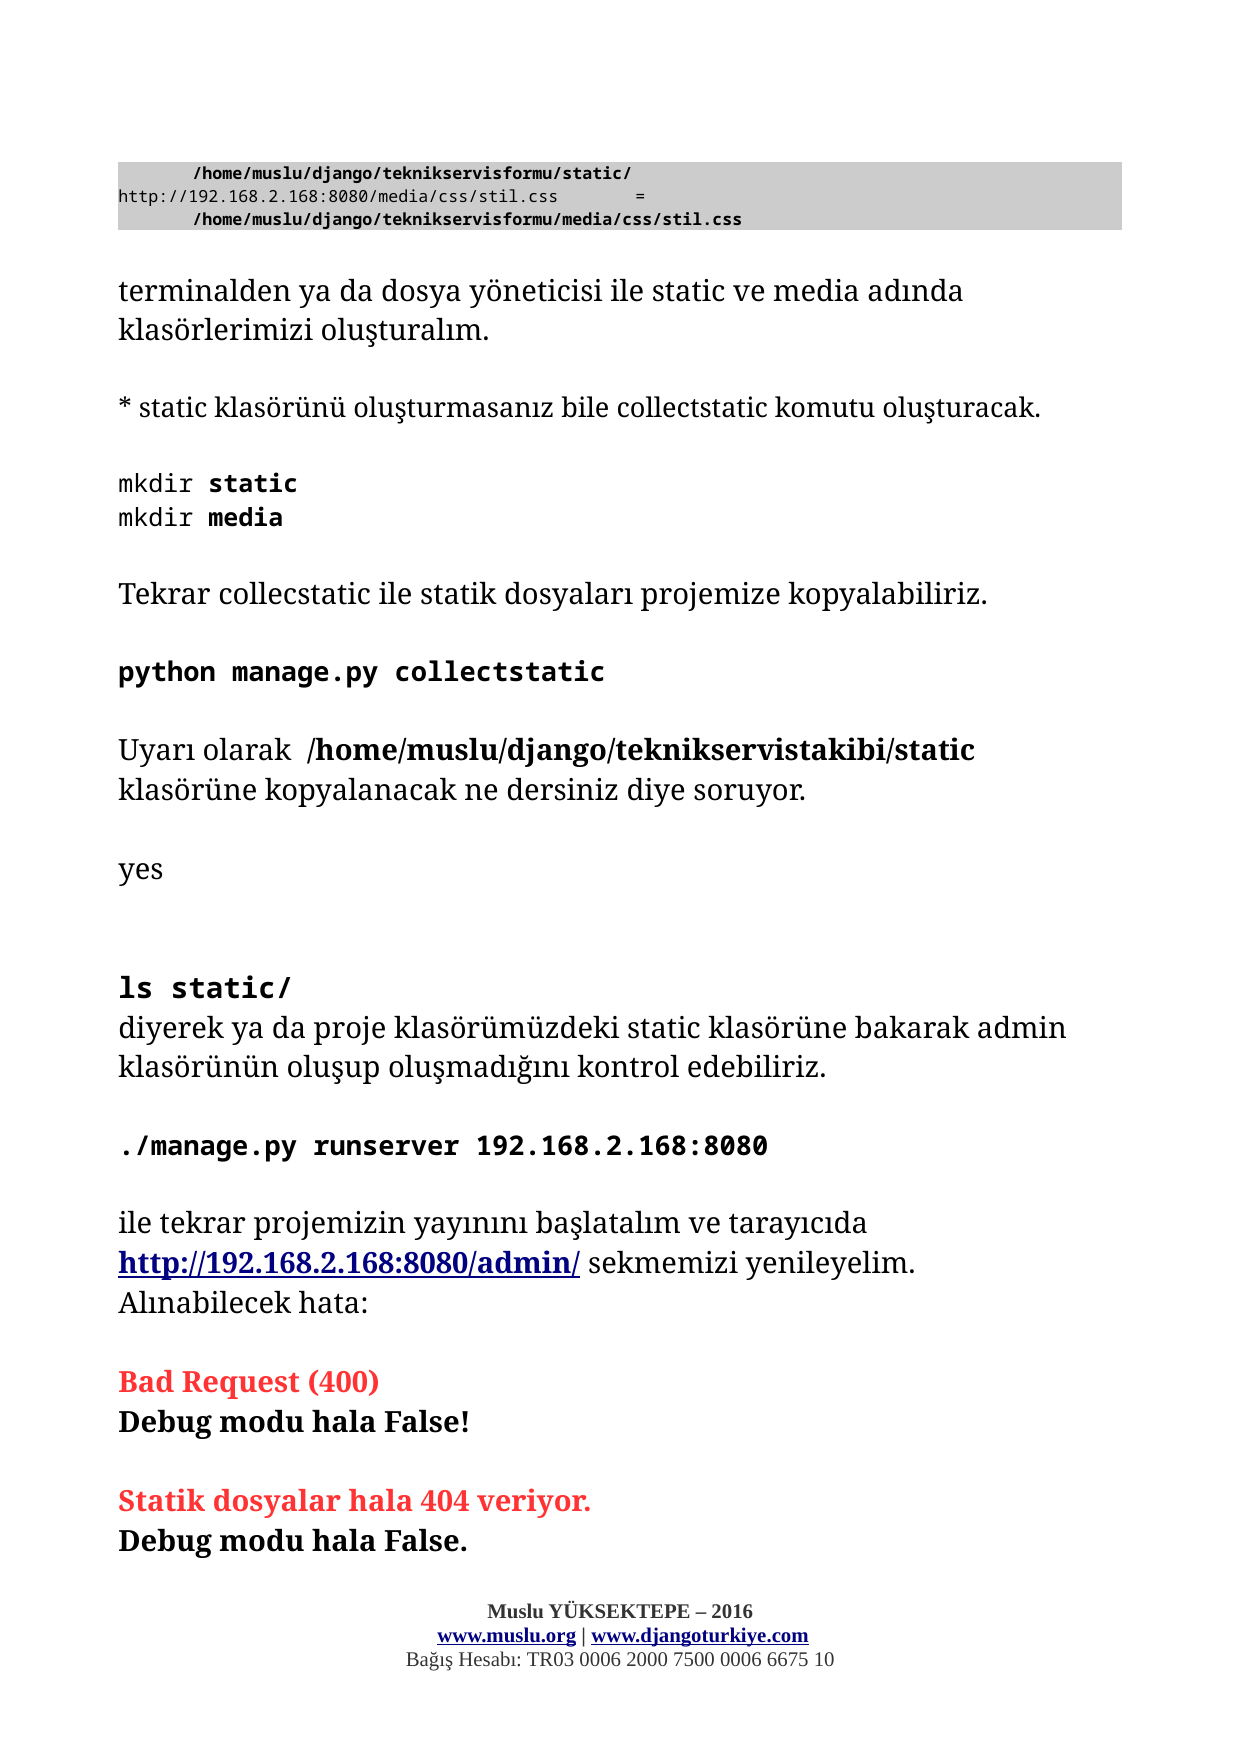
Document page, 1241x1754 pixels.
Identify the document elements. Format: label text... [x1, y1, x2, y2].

text mkdir media [118, 499, 1122, 533]
text Alınabilecek hata: [118, 1282, 1122, 1322]
text ./manage.py runserver 192.168.2.168:8080 [118, 1126, 1122, 1163]
text diyerek ya da proje klasörümüzdeki static klasörüne bakarak admin klasörünün oluşup oluşmadığını kontrol edebiliriz. [118, 1007, 1122, 1086]
text Tekrar collecstatic ile statik dosyaları projemize kopyalabiliriz. [118, 573, 1122, 613]
text Debug modu hala False! [118, 1401, 1122, 1441]
text ile tekrar projemizin yayınını başlatalım ve tarayıcıda http://192.168.2.168:8080/admin/ sekmemizi yenileyelim. [118, 1203, 1122, 1282]
text terminalden ya da dosya yöneticisi ile static ve media adında klasörlerimizi oluşturalım. [118, 270, 1122, 349]
text /home/muslu/django/teknikservisformu/static/ [118, 162, 1122, 185]
text python manage.py collectstatic [118, 653, 1122, 689]
text Uyarı olarak /home/muslu/django/teknikservistakibi/static klasörüne kopyalanacak ne dersiniz diye soruyor. [118, 729, 1122, 808]
text mkdir static [118, 465, 1122, 499]
text http://192.168.2.168:8080/media/css/stil.css = /home/muslu/django/teknikservisformu/media/css/stil.css [118, 185, 1122, 230]
text * static klasörünü oluşturmasanız bile collectstatic komutu oluşturacak. [118, 389, 1122, 426]
text Debug modu hala False. [118, 1520, 1122, 1560]
text yes [118, 848, 1122, 888]
text Statik dosyalar hala 404 veriyor. [118, 1480, 1122, 1520]
text ls static/ [118, 967, 1122, 1007]
text Bad Request (400) [118, 1361, 1122, 1401]
